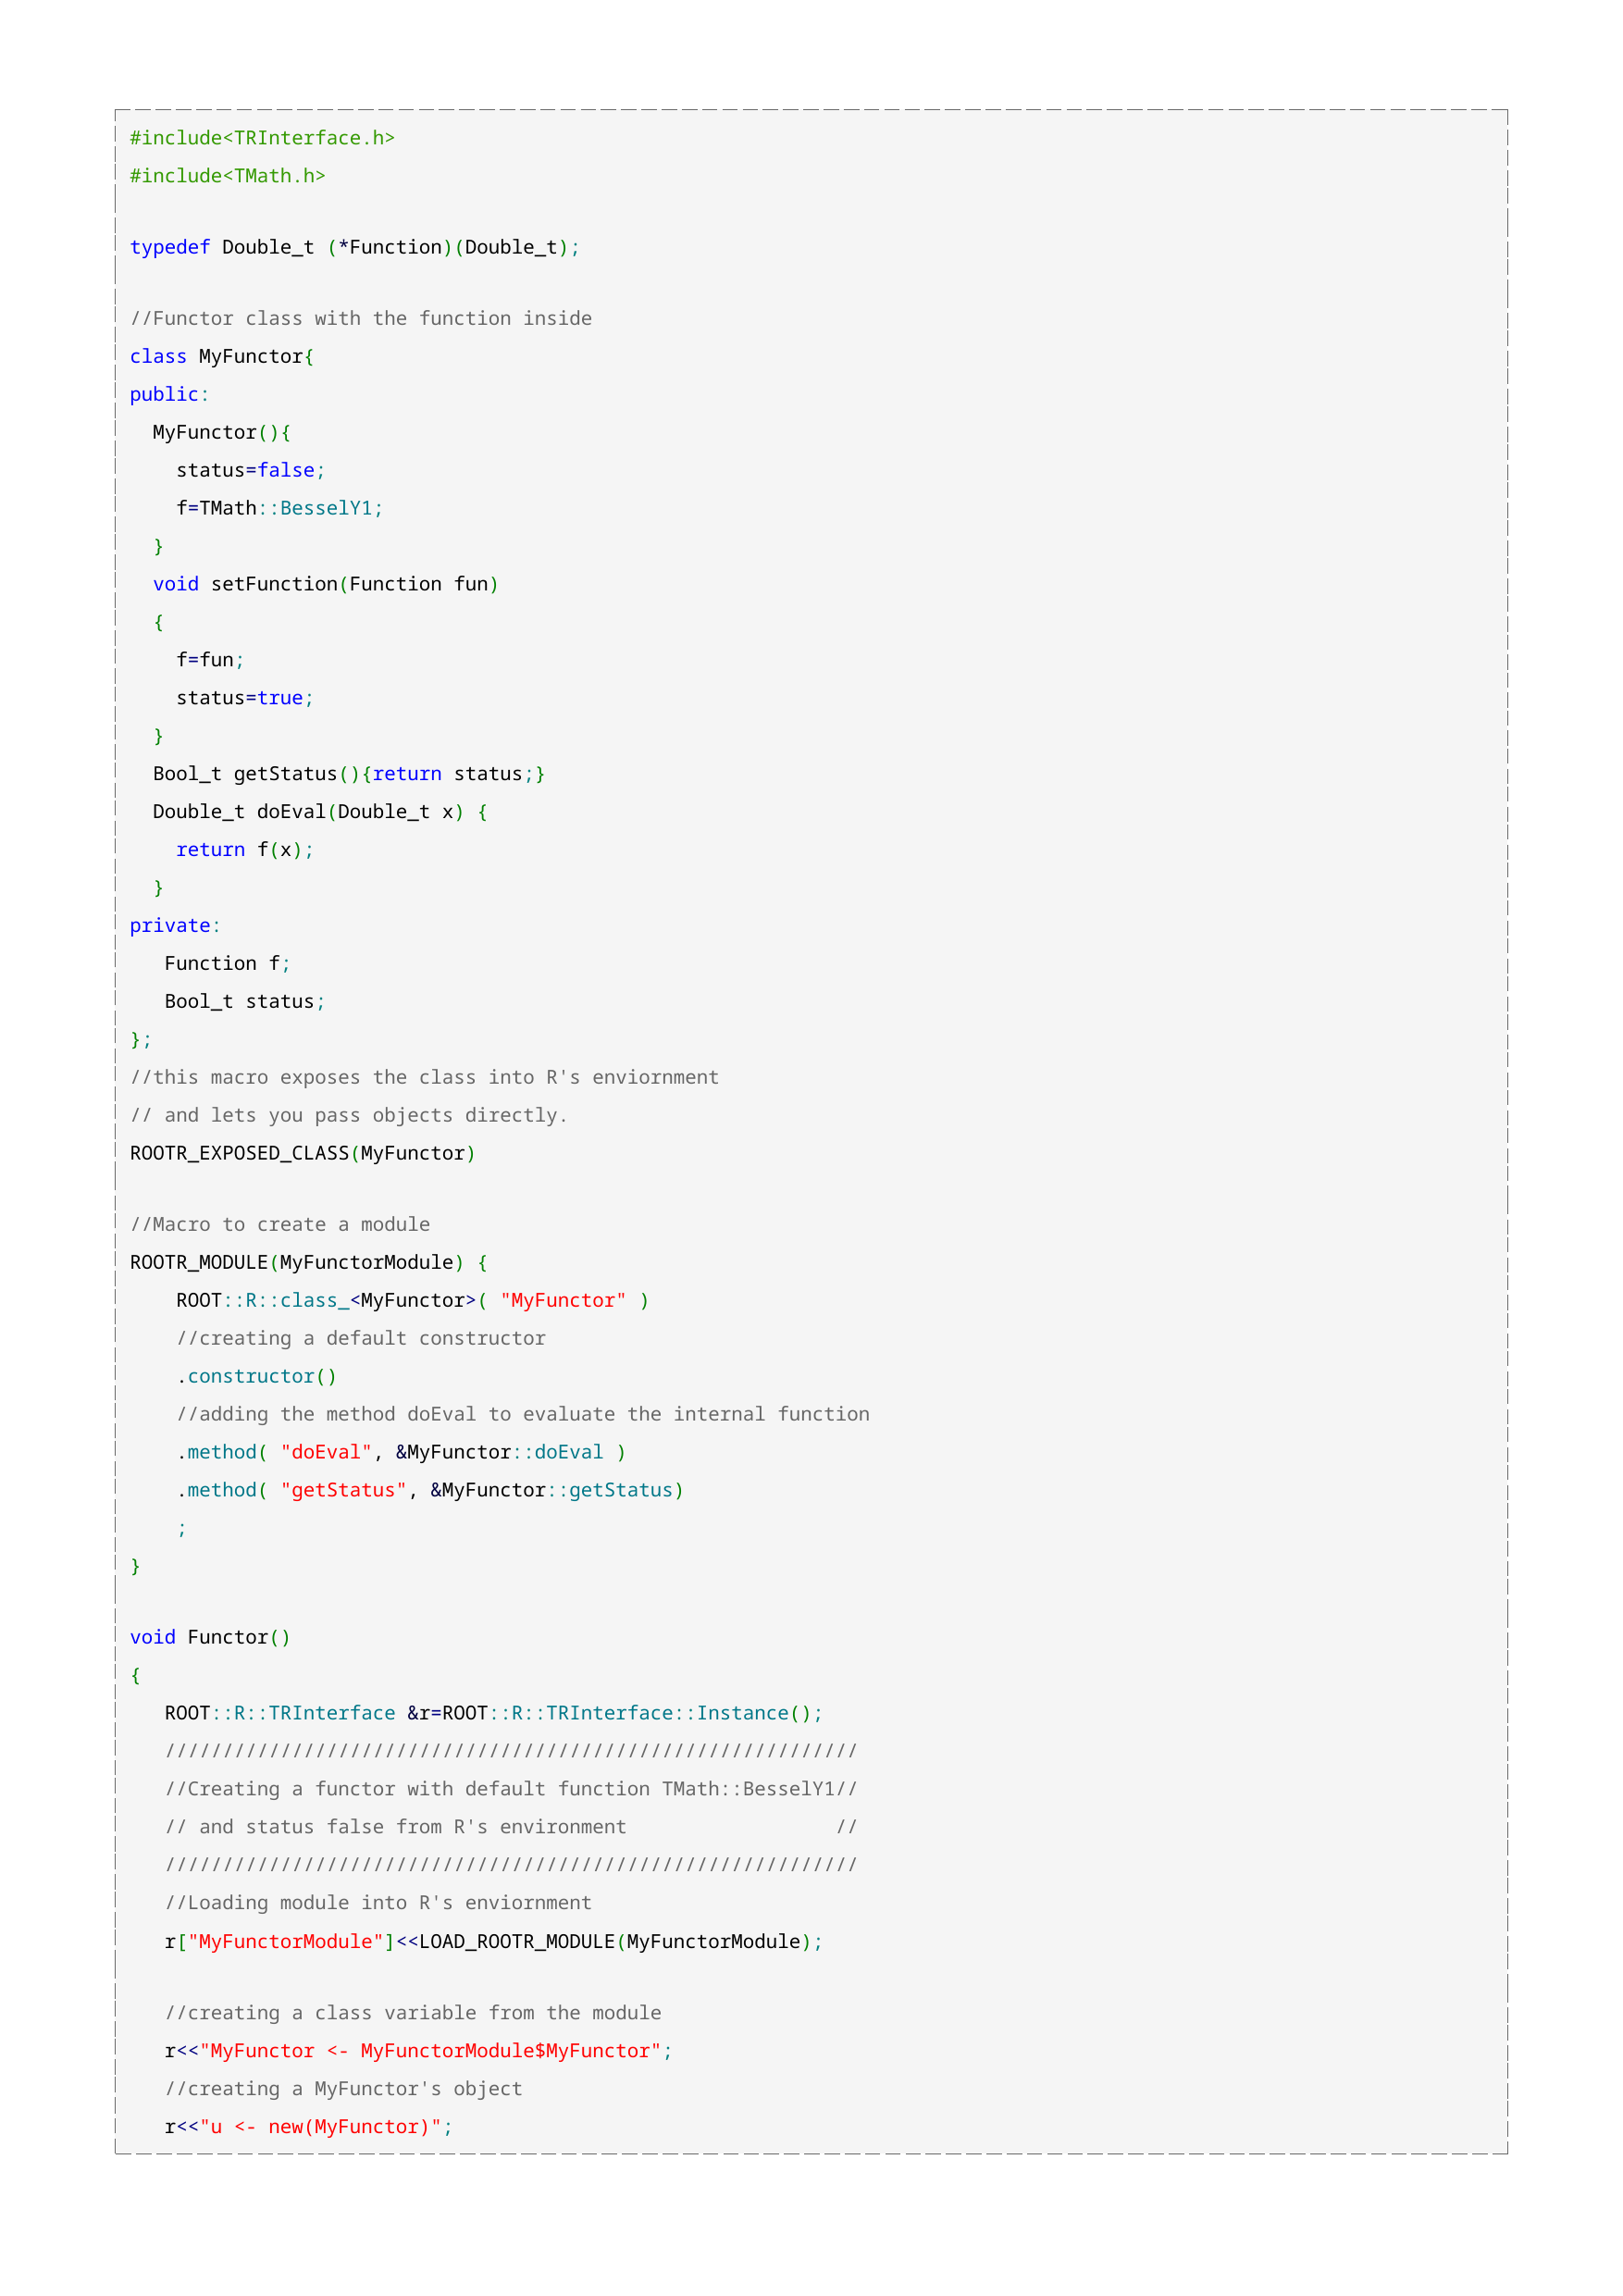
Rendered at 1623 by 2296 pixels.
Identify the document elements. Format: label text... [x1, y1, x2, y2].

text Function f; [115, 936, 1507, 974]
text } [115, 517, 1507, 555]
text // and status false from R's environment // [115, 1799, 1507, 1837]
text //this macro exposes the class into R's enviornment [115, 1049, 1507, 1086]
text Bool_t status; [115, 974, 1507, 1011]
text r<<"MyFunctor <- MyFunctorModule$MyFunctor"; [115, 2022, 1507, 2060]
text // and lets you pass objects directly. [115, 1086, 1507, 1124]
text }; [115, 1011, 1507, 1049]
text return f(x); [115, 821, 1507, 859]
text //creating a class variable from the module [115, 1984, 1507, 2022]
text f=TMath::BesselY1; [115, 479, 1507, 517]
text private: [115, 897, 1507, 936]
text #include<TMath.h> [115, 147, 1507, 185]
text r["MyFunctorModule"]<<LOAD_ROOTR_MODULE(MyFunctorModule); [115, 1913, 1507, 1951]
text Double_t doEval(Double_t x) { [115, 783, 1507, 821]
text ROOT::R::class_<MyFunctor>( "MyFunctor" ) [115, 1272, 1507, 1309]
text //////////////////////////////////////////////////////////// [115, 1837, 1507, 1875]
text class MyFunctor{ [115, 328, 1507, 366]
text //creating a default constructor [115, 1309, 1507, 1347]
text ROOTR_MODULE(MyFunctorModule) { [115, 1234, 1507, 1272]
text { [115, 593, 1507, 631]
text //Creating a functor with default function TMath::BesselY1// [115, 1761, 1507, 1799]
text Bool_t getStatus(){return status;} [115, 745, 1507, 783]
text //creating a MyFunctor's object [115, 2060, 1507, 2098]
text typedef Double_t (*Function)(Double_t); [115, 218, 1507, 256]
text //Macro to create a module [115, 1196, 1507, 1234]
text ROOT::R::TRInterface &r=ROOT::R::TRInterface::Instance(); [115, 1685, 1507, 1723]
text public: [115, 366, 1507, 403]
text .method( "doEval", &MyFunctor::doEval ) [115, 1423, 1507, 1461]
text .method( "getStatus", &MyFunctor::getStatus) [115, 1461, 1507, 1500]
text void setFunction(Function fun) [115, 555, 1507, 593]
text status=false; [115, 441, 1507, 479]
text #include<TRInterface.h> [115, 109, 1507, 147]
text f=fun; [115, 631, 1507, 669]
text .constructor() [115, 1347, 1507, 1385]
text status=true; [115, 669, 1507, 707]
text //////////////////////////////////////////////////////////// [115, 1723, 1507, 1761]
text //Loading module into R's enviornment [115, 1875, 1507, 1913]
text //adding the method doEval to evaluate the internal function [115, 1385, 1507, 1423]
text { [115, 1647, 1507, 1685]
text MyFunctor(){ [115, 403, 1507, 441]
text } [115, 707, 1507, 745]
text } [115, 1538, 1507, 1576]
text void Functor() [115, 1609, 1507, 1647]
text ; [115, 1500, 1507, 1538]
text ROOTR_EXPOSED_CLASS(MyFunctor) [115, 1124, 1507, 1162]
text //Functor class with the function inside [115, 290, 1507, 328]
text } [115, 859, 1507, 897]
text r<<"u <- new(MyFunctor)"; [115, 2098, 1507, 2153]
